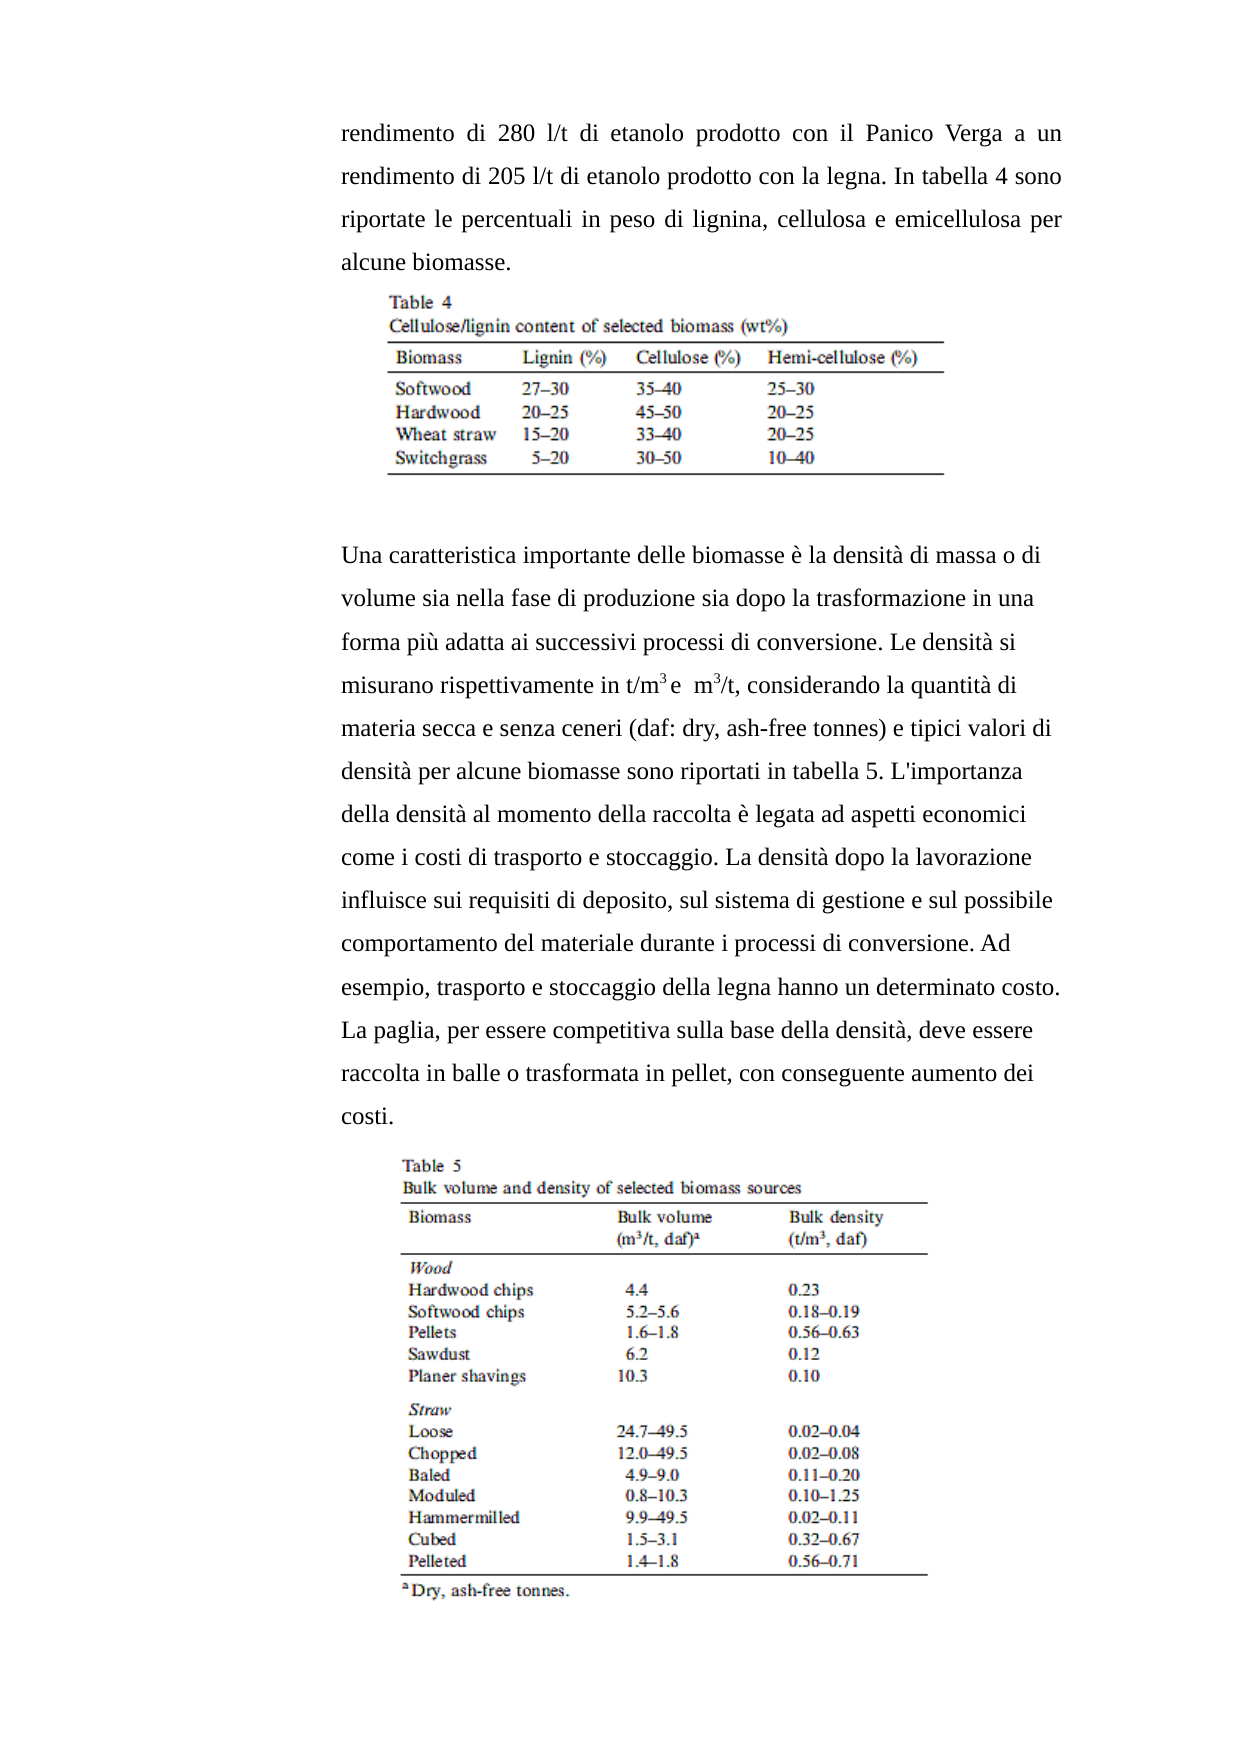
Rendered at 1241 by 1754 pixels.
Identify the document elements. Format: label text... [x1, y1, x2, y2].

list Una caratteristica importante delle biomasse è la densità di massa o di volume sia nella fase di produzione sia dopo la trasformazione in una forma più adatta ai successivi processi di conversione. Le densità si misurano rispettivamente in t/m3 e m3/t, considerando la quantità di materia secca e senza ceneri (daf: dry, ash-free tonnes) e tipici valori di densità per alcune biomasse sono riportati in tabella 5. L'importanza della densità al momento della raccolta è legata ad aspetti economici come i costi di trasporto e stoccaggio. La densità dopo la lavorazione influisce sui requisiti di deposito, sul sistema di gestione e sul possibile comportamento del materiale durante i processi di conversione. Ad esempio, trasporto e stoccaggio della legna hanno un determinato costo. La paglia, per essere competitiva sulla base della densità, deve essere raccolta in balle o trasformata in pellet, con conseguente aumento dei costi. [303, 540, 1063, 1130]
list rendimento di 280 l/t di etanolo prodotto con il Panico Verga a un rendimento di 205 l/t di etanolo prodotto con la legna. In tabella 4 sono riportate le percentuali in peso di lignina, cellulosa e emicellulosa per alcune biomasse. [303, 118, 1063, 276]
picture [395, 1151, 934, 1605]
picture [380, 290, 949, 483]
